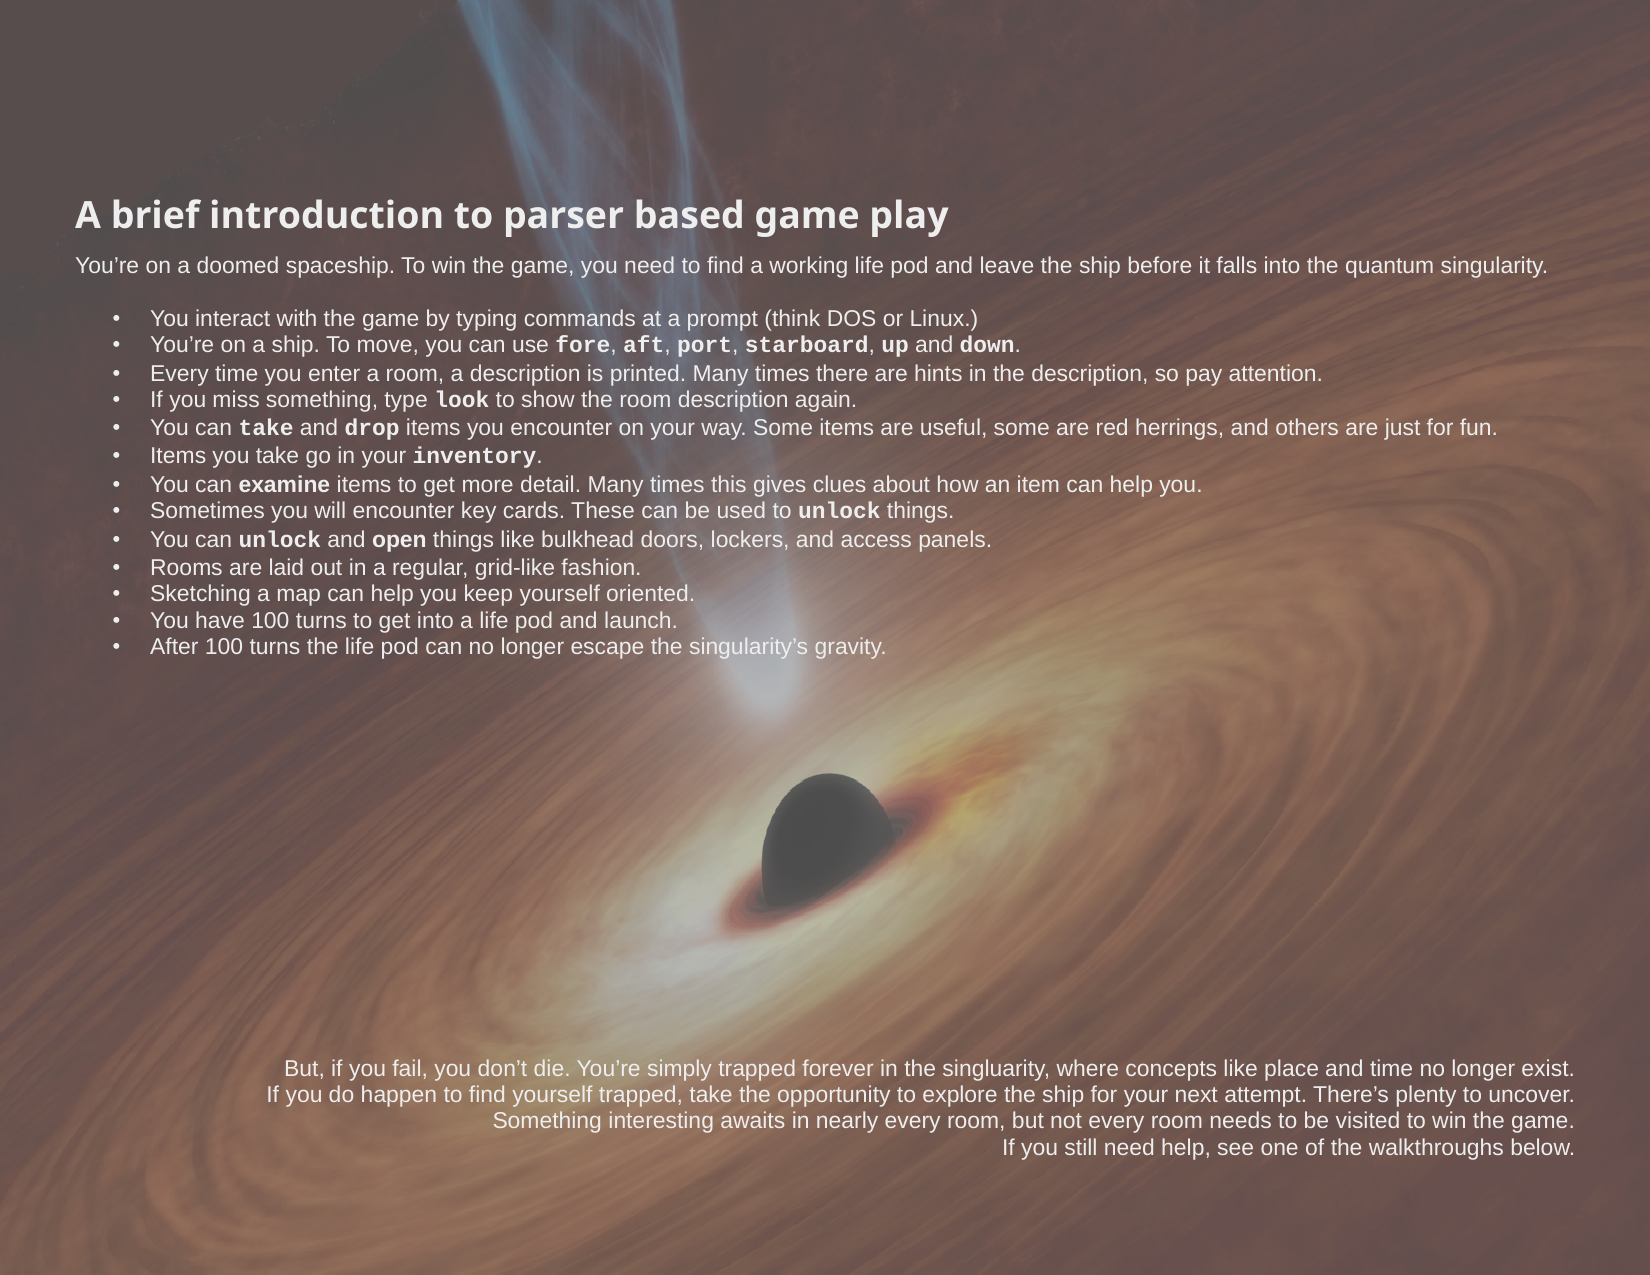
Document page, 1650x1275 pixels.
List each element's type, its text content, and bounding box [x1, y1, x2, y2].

list Sketching a map can help you keep yourself oriented. [112, 580, 1575, 607]
text But, if you fail, you don’t die. You’re simply trapped forever in the singluarity, where concepts like place and time no longer exist. [75, 1054, 1575, 1081]
text You’re on a doomed spaceship. To win the game, you need to find a working life pod and leave the ship before it falls into the quantum singularity. [75, 252, 1575, 278]
subtitle A brief introduction to parser based game play [75, 188, 1575, 239]
list You have 100 turns to get into a life pod and launch. [112, 607, 1575, 633]
text Something interesting awaits in nearly every room, but not every room needs to be visited to win the game. [75, 1107, 1575, 1134]
text If you do happen to find yourself trapped, take the opportunity to explore the ship for your next attempt. There’s plenty to uncover. [75, 1081, 1575, 1107]
list After 100 turns the life pod can no longer escape the singularity’s gravity. [112, 633, 1575, 659]
text If you still need help, see one of the walkthroughs below. [75, 1134, 1575, 1160]
list You can examine items to get more detail. Many times this gives clues about how an item can help you. [112, 471, 1575, 497]
list If you miss something, type look to show the room description again. [112, 386, 1575, 414]
list You’re on a ship. To move, you can use fore, aft, port, starboard, up and down. [112, 331, 1575, 359]
list Every time you enter a room, a description is printed. Many times there are hints in the description, so pay attention. [112, 359, 1575, 386]
list Rooms are laid out in a regular, grid-like fashion. [112, 554, 1575, 580]
list Sometimes you will encounter key cards. These can be used to unlock things. [112, 497, 1575, 526]
list Items you take go in your inventory. [112, 442, 1575, 471]
list You can unlock and open things like bulkhead doors, lockers, and access panels. [112, 526, 1575, 554]
list You interact with the game by typing commands at a prompt (think DOS or Linux.) [112, 305, 1575, 331]
list You can take and drop items you encounter on your way. Some items are useful, some are red herrings, and others are just for fun. [112, 414, 1575, 442]
